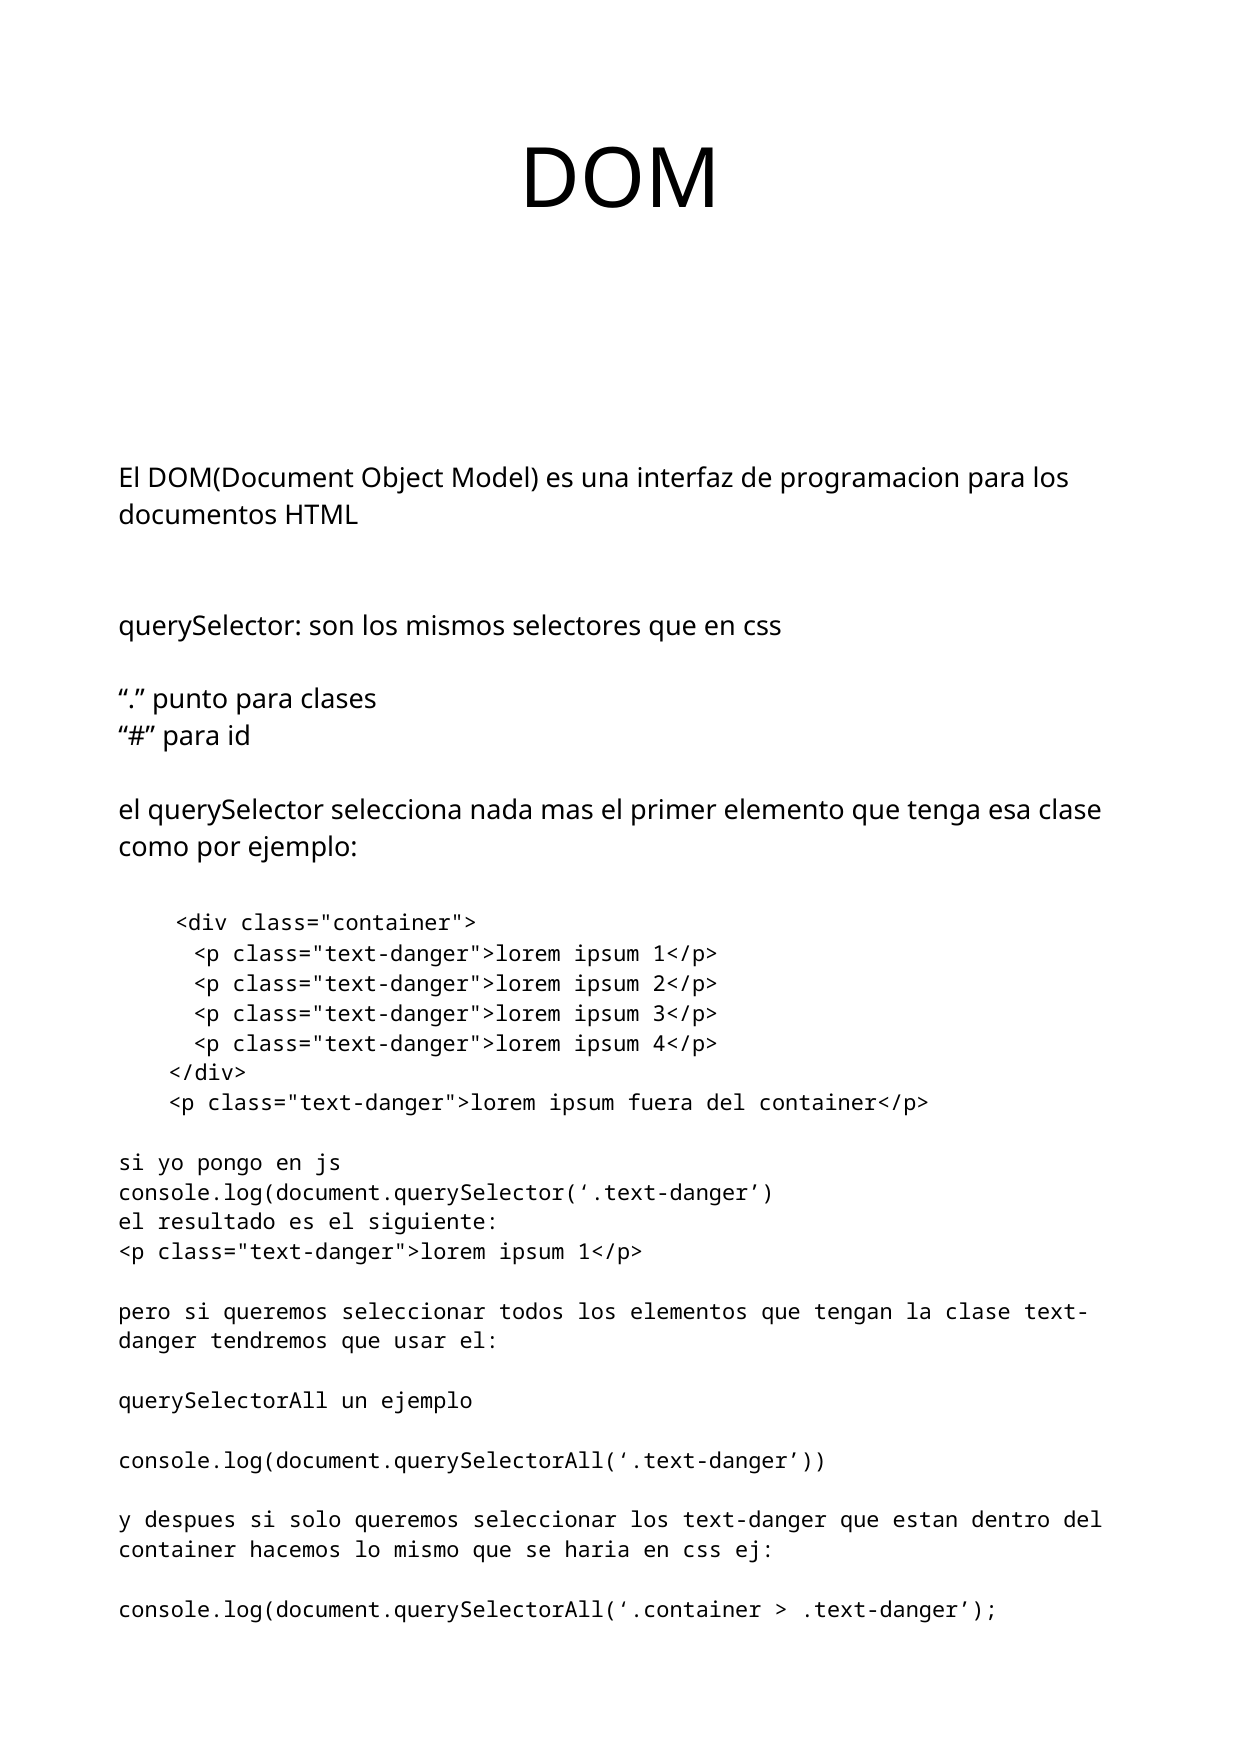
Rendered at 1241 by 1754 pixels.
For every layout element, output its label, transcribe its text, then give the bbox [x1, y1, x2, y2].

text <p class="text-danger">lorem ipsum 3</p> [118, 998, 1122, 1027]
text y despues si solo queremos seleccionar los text-danger que estan dentro del container hacemos lo mismo que se haria en css ej: [118, 1504, 1122, 1564]
text querySelector: son los mismos selectores que en css [118, 606, 1122, 643]
text console.log(document.querySelector(‘.text-danger’) [118, 1176, 1122, 1206]
text El DOM(Document Object Model) es una interfaz de programacion para los documentos HTML [118, 459, 1122, 532]
text DOM [118, 118, 1122, 232]
text “#” para id [118, 717, 1122, 754]
text el querySelector selecciona nada mas el primer elemento que tenga esa clase como por ejemplo: [118, 791, 1122, 864]
text <div class="container"> [118, 901, 1122, 938]
text <p class="text-danger">lorem ipsum 1</p> [118, 1236, 1122, 1266]
text pero si queremos seleccionar todos los elementos que tengan la clase text-danger tendremos que usar el: [118, 1296, 1122, 1355]
text “.” punto para clases [118, 680, 1122, 717]
text <p class="text-danger">lorem ipsum 4</p> [118, 1027, 1122, 1057]
text console.log(document.querySelectorAll(‘.container > .text-danger’); [118, 1593, 1122, 1623]
text console.log(document.querySelectorAll(‘.text-danger’)) [118, 1444, 1122, 1474]
text si yo pongo en js [118, 1147, 1122, 1176]
text <p class="text-danger">lorem ipsum 1</p> [118, 938, 1122, 968]
text <p class="text-danger">lorem ipsum 2</p> [118, 968, 1122, 998]
text <p class="text-danger">lorem ipsum fuera del container</p> [118, 1087, 1122, 1117]
text querySelectorAll un ejemplo [118, 1385, 1122, 1415]
text el resultado es el siguiente: [118, 1206, 1122, 1236]
text </div> [118, 1057, 1122, 1087]
